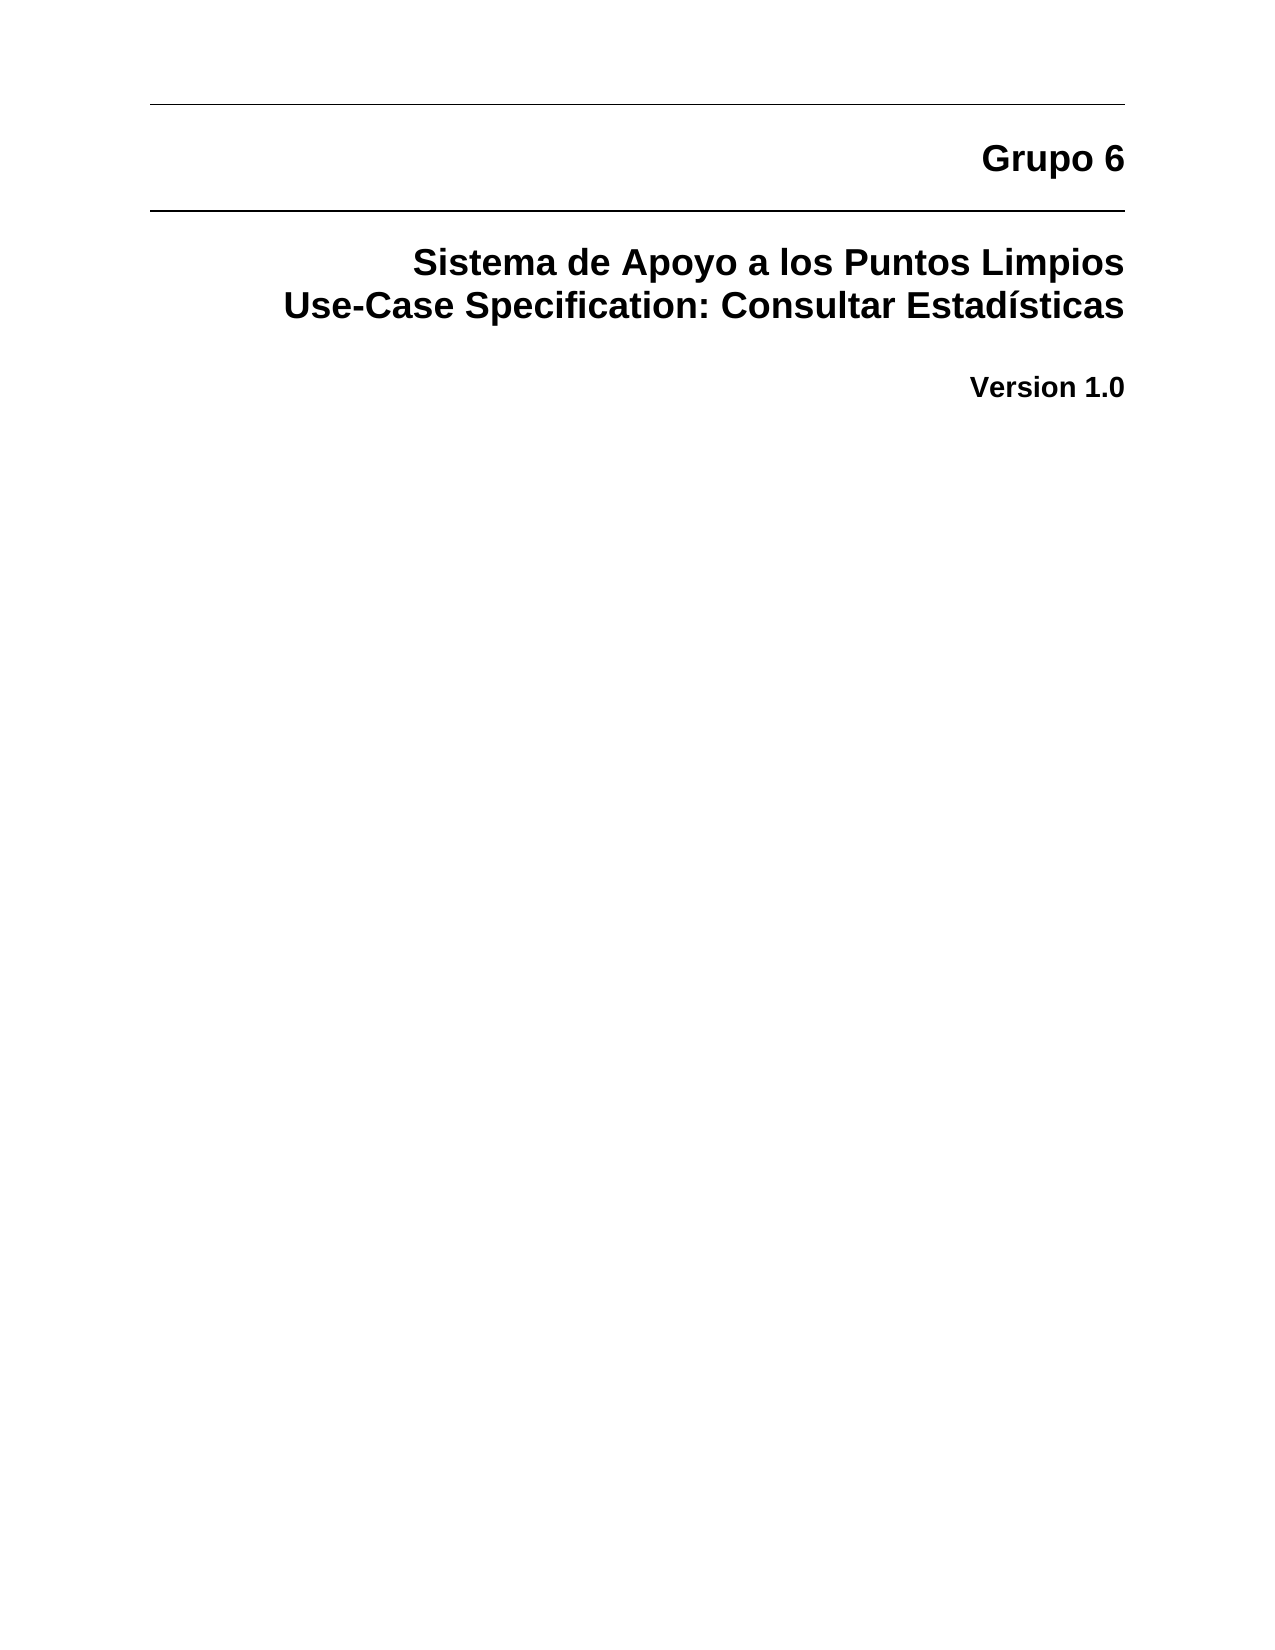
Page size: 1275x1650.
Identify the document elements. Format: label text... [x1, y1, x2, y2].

subtitle Version 1.0 [150, 370, 1125, 403]
subtitle Use-Case Specification: Consultar Estadísticas [150, 283, 1125, 327]
subtitle Sistema de Apoyo a los Puntos Limpios [150, 240, 1125, 283]
